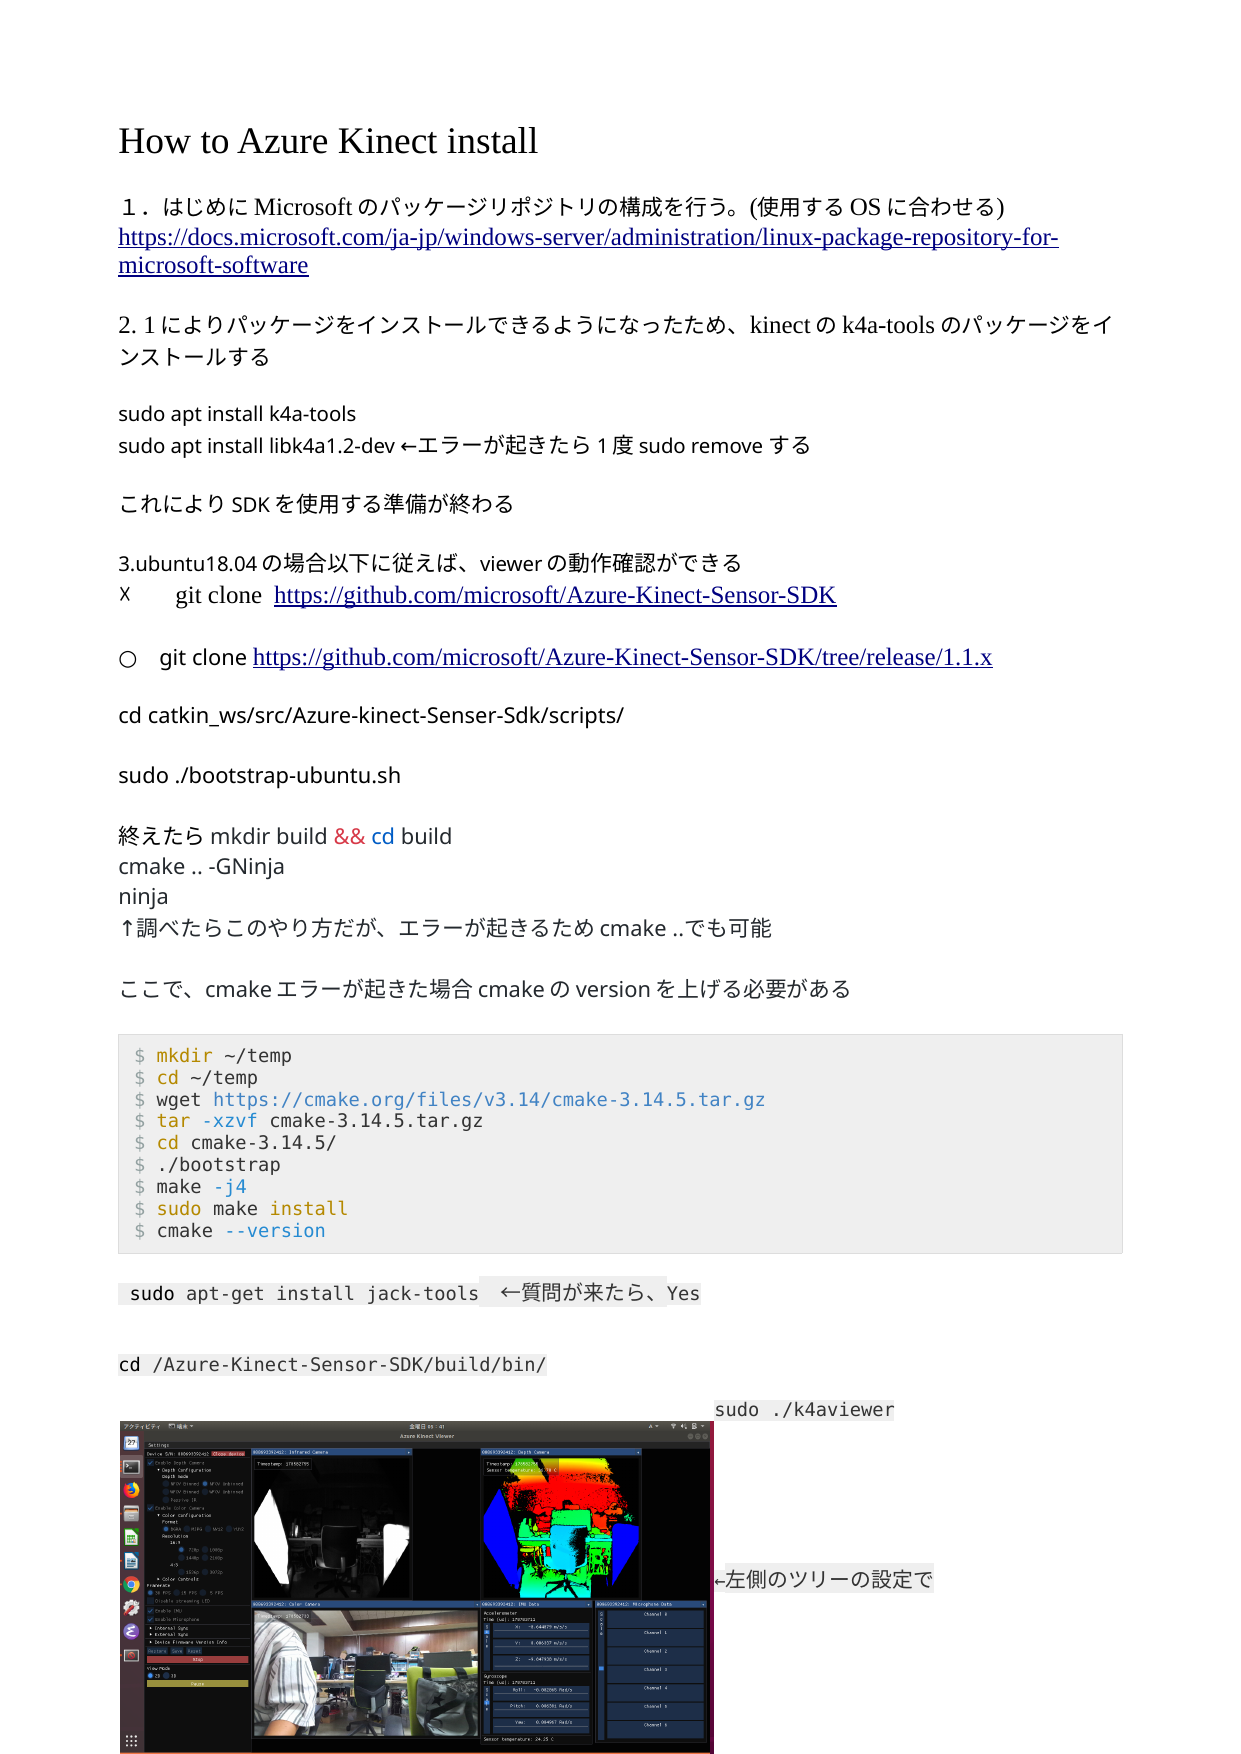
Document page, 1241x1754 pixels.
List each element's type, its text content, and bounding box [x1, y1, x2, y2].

text 3.ubuntu18.04の場合以下に従えば、viewerの動作確認ができる [118, 546, 1122, 578]
text https://docs.microsoft.com/ja-jp/windows-server/administration/linux-package-repository-for-microsoft-software [118, 222, 1122, 279]
text sudo apt-get install jack-tools ←質問が来たら、Yes [118, 1276, 1122, 1307]
text $ cmake --version [119, 1209, 1122, 1253]
text sudo apt install libk4a1.2-dev ←エラーが起きたら1度sudo remove する [118, 428, 1122, 459]
text 終えたらmkdir build && cd build [118, 819, 1122, 851]
text $ make -j4 [119, 1165, 1122, 1187]
text $ ./bootstrap [119, 1143, 1122, 1165]
text ☓ git clone https://github.com/microsoft/Azure-Kinect-Sensor-SDK [118, 578, 1122, 610]
text $ tar -xzvf cmake-3.14.5.tar.gz [119, 1099, 1122, 1121]
text cmake .. -GNinja [118, 851, 1122, 881]
text cd catkin_ws/src/Azure-kinect-Senser-Sdk/scripts/ [118, 700, 1122, 730]
picture [120, 1421, 714, 1754]
text 2. 1によりパッケージをインストールできるようになったため、kinectのk4a-toolsのパッケージをインストールする [118, 308, 1122, 371]
text $ cd cmake-3.14.5/ [119, 1121, 1122, 1143]
text １．はじめにMicrosoftのパッケージリポジトリの構成を行う。(使用するOSに合わせる) [118, 190, 1122, 222]
text ←左側のツリーの設定で [714, 1563, 1122, 1593]
text $ cd ~/temp [119, 1056, 1122, 1078]
text sudo ./k4aviewer [118, 1399, 1122, 1421]
text $ wget https://cmake.org/files/v3.14/cmake-3.14.5.tar.gz [119, 1078, 1122, 1099]
text sudo ./bootstrap-ubuntu.sh [118, 760, 1122, 789]
text ここで、cmakeエラーが起きた場合cmakeのversionを上げる必要がある [118, 972, 1122, 1004]
text cd /Azure-Kinect-Sensor-SDK/build/bin/ [118, 1354, 1122, 1376]
text ninja [118, 881, 1122, 911]
text ○ git clone https://github.com/microsoft/Azure-Kinect-Sensor-SDK/tree/release/1.1.x [118, 640, 1122, 700]
text sudo apt install k4a-tools [118, 400, 1122, 428]
text これによりSDKを使用する準備が終わる [118, 487, 1122, 519]
text ↑調べたらこのやり方だが、エラーが起きるためcmake ..でも可能 [118, 911, 1122, 942]
text $ mkdir ~/temp [119, 1035, 1122, 1056]
text $ sudo make install [119, 1187, 1122, 1209]
text How to Azure Kinect install [118, 118, 1122, 161]
